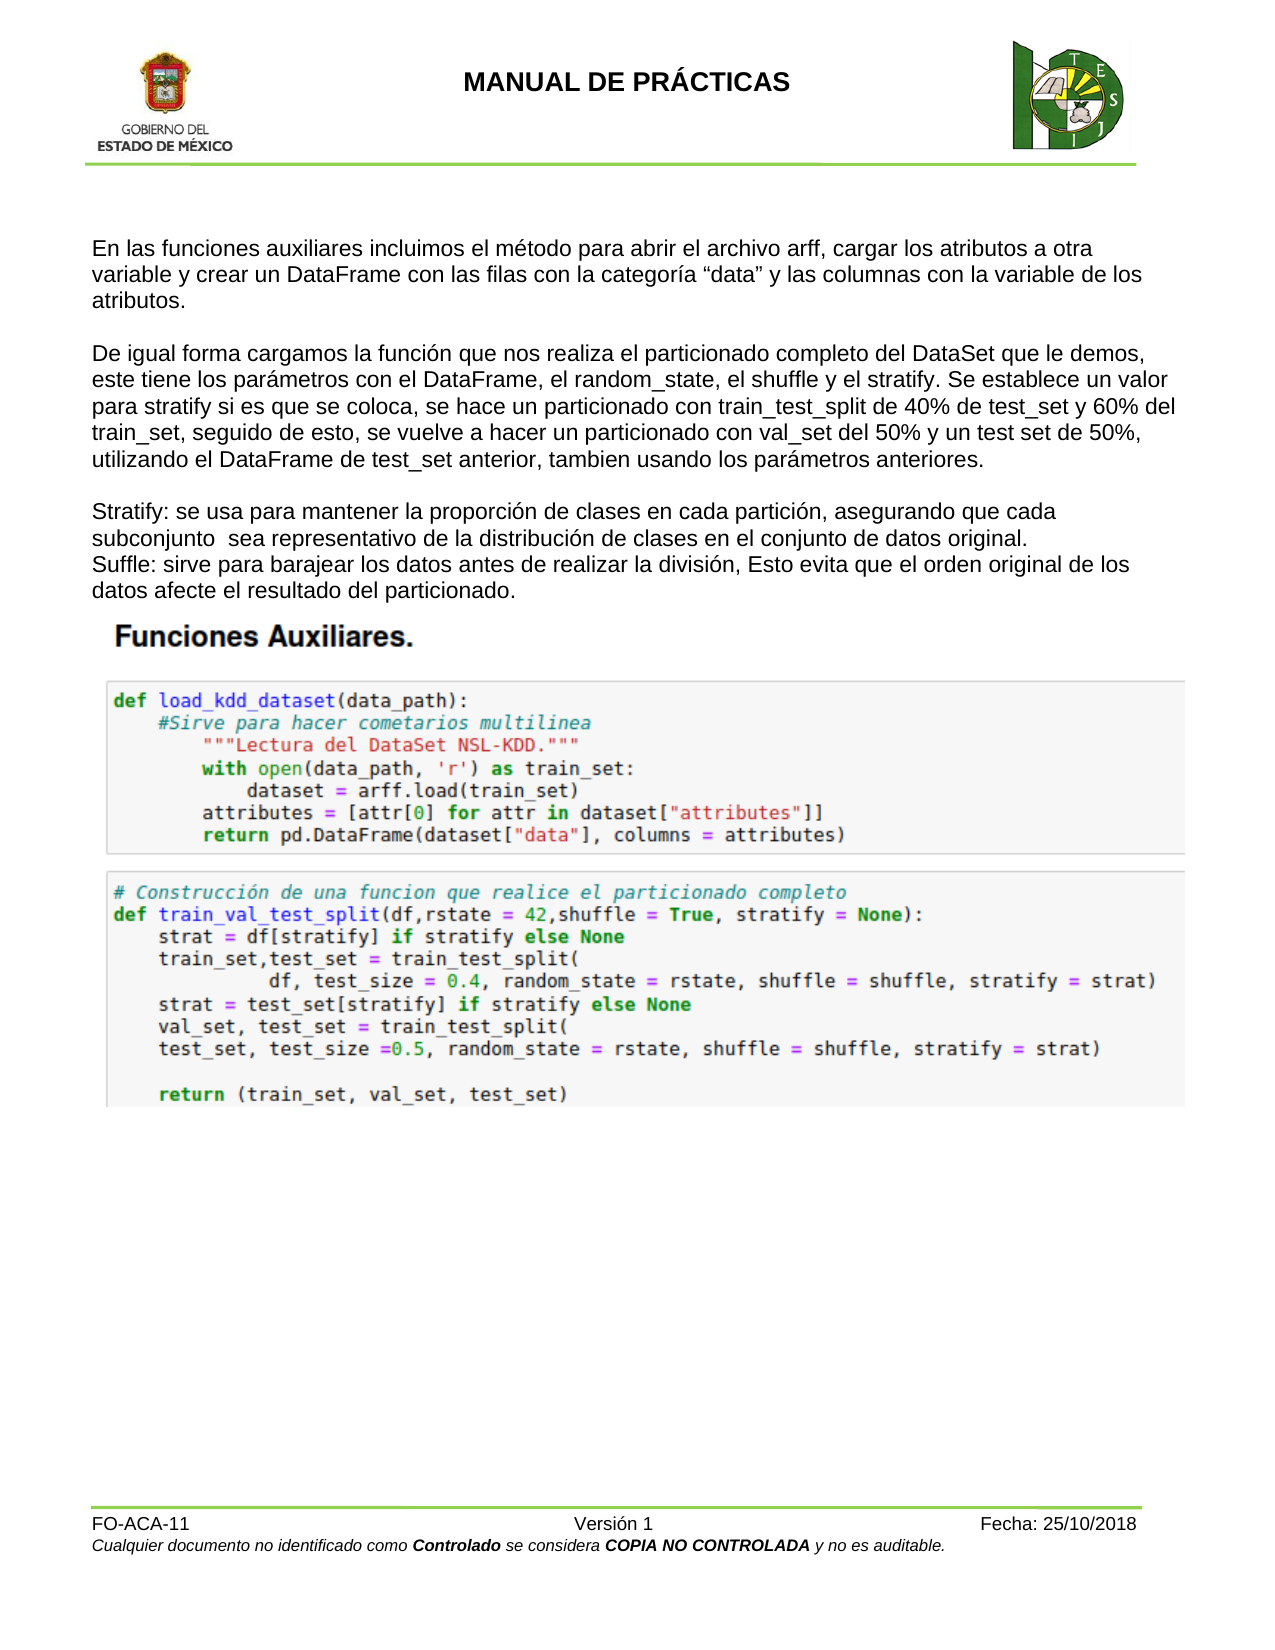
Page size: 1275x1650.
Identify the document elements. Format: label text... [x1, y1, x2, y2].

picture [1012, 40, 1130, 156]
text De igual forma cargamos la función que nos realiza el particionado completo del DataSet que le demos, este tiene los parámetros con el DataFrame, el random_state, el shuffle y el stratify. Se establece un valor para stratify si es que se coloca, se hace un particionado con train_test_split de 40% de test_set y 60% del train_set, seguido de esto, se vuelve a hacer un particionado con val_set del 50% y un test set de 50%, utilizando el DataFrame de test_set anterior, tambien usando los parámetros anteriores. Stratify: se usa para mantener la proporción de clases en cada partición, asegurando que cada subconjunto sea representativo de la distribución de clases en el conjunto de datos original. Suffle: sirve para barajear los datos antes de realizar la división, Esto evita que el orden original de los datos afecte el resultado del particionado. [92, 340, 1177, 604]
picture [89, 41, 235, 160]
text En las funciones auxiliares incluimos el método para abrir el archivo arff, cargar los atributos a otra variable y crear un DataFrame con las filas con la categoría “data” y las columnas con la variable de los atributos. [92, 235, 1177, 340]
picture [99, 613, 1185, 1107]
